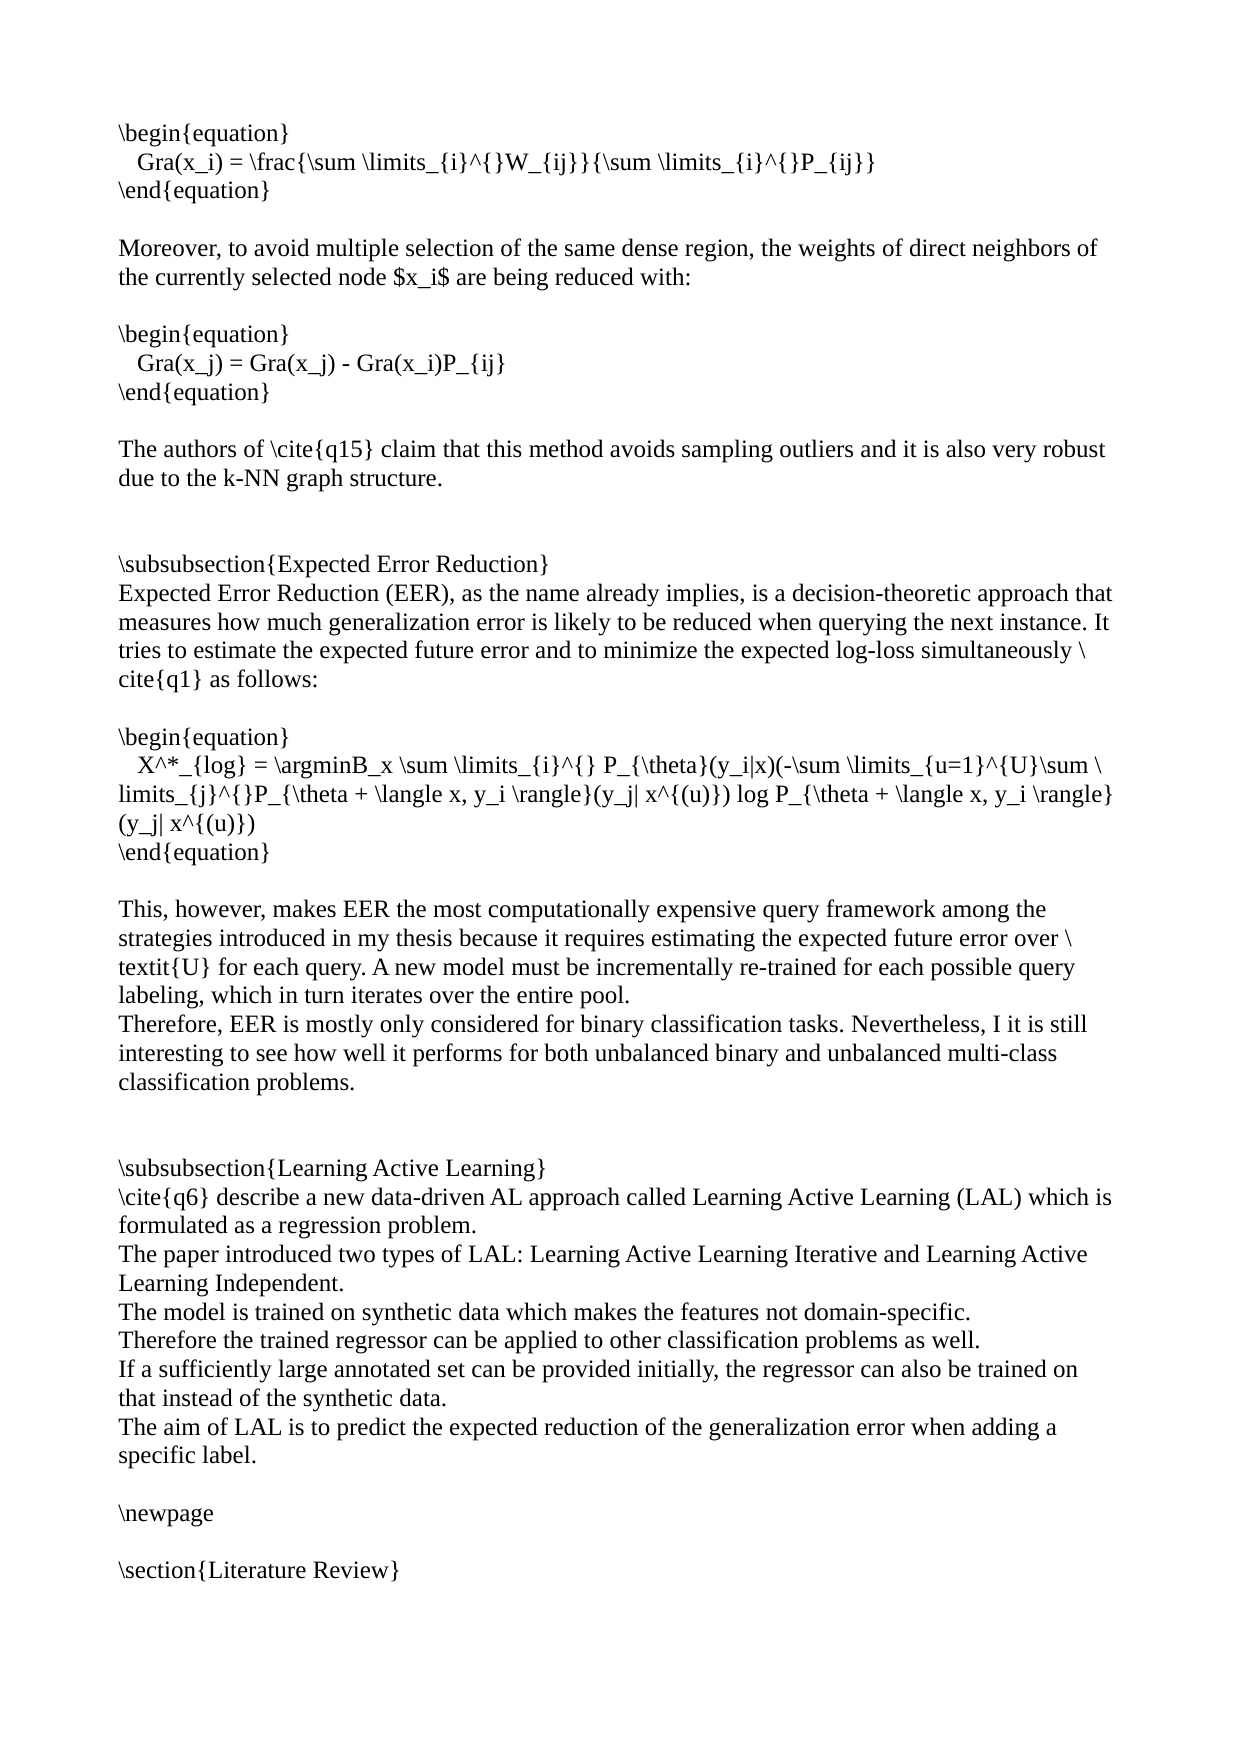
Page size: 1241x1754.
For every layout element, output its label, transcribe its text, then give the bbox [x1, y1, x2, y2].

text \end{equation} [118, 377, 1122, 406]
text \section{Literature Review} [118, 1556, 1122, 1584]
text The aim of LAL is to predict the expected reduction of the generalization error when adding a specific label. [118, 1412, 1122, 1469]
text Expected Error Reduction (EER), as the name already implies, is a decision-theoretic approach that measures how much generalization error is likely to be reduced when querying the next instance. It tries to estimate the expected future error and to minimize the expected log-loss simultaneously \cite{q1} as follows: [118, 578, 1122, 693]
text Therefore, EER is mostly only considered for binary classification tasks. Nevertheless, I it is still interesting to see how well it performs for both unbalanced binary and unbalanced multi-class classification problems. [118, 1009, 1122, 1096]
text \begin{equation} [118, 722, 1122, 751]
text The paper introduced two types of LAL: Learning Active Learning Iterative and Learning Active Learning Independent. [118, 1239, 1122, 1297]
text Moreover, to avoid multiple selection of the same dense region, the weights of direct neighbors of the currently selected node $x_i$ are being reduced with: [118, 233, 1122, 291]
text \end{equation} [118, 837, 1122, 866]
text \begin{equation} [118, 319, 1122, 348]
text This, however, makes EER the most computationally expensive query framework among the strategies introduced in my thesis because it requires estimating the expected future error over \textit{U} for each query. A new model must be incrementally re-trained for each possible query labeling, which in turn iterates over the entire pool. [118, 894, 1122, 1009]
text \newpage [118, 1498, 1122, 1527]
text X^*_{log} = \argminB_x \sum \limits_{i}^{} P_{\theta}(y_i|x)(-\sum \limits_{u=1}^{U}\sum \limits_{j}^{}P_{\theta + \langle x, y_i \rangle}(y_j| x^{(u)}) log P_{\theta + \langle x, y_i \rangle}(y_j| x^{(u)}) [118, 751, 1122, 837]
text Gra(x_j) = Gra(x_j) - Gra(x_i)P_{ij} [118, 348, 1122, 377]
text The model is trained on synthetic data which makes the features not domain-specific. [118, 1297, 1122, 1326]
text \subsubsection{Expected Error Reduction} [118, 549, 1122, 578]
text \subsubsection{Learning Active Learning} [118, 1153, 1122, 1182]
text \end{equation} [118, 176, 1122, 204]
text \cite{q6} describe a new data-driven AL approach called Learning Active Learning (LAL) which is formulated as a regression problem. [118, 1182, 1122, 1239]
text The authors of \cite{q15} claim that this method avoids sampling outliers and it is also very robust due to the k-NN graph structure. [118, 434, 1122, 492]
text \begin{equation} [118, 118, 1122, 147]
text Gra(x_i) = \frac{\sum \limits_{i}^{}W_{ij}}{\sum \limits_{i}^{}P_{ij}} [118, 147, 1122, 176]
text Therefore the trained regressor can be applied to other classification problems as well. [118, 1326, 1122, 1354]
text If a sufficiently large annotated set can be provided initially, the regressor can also be trained on that instead of the synthetic data. [118, 1354, 1122, 1412]
